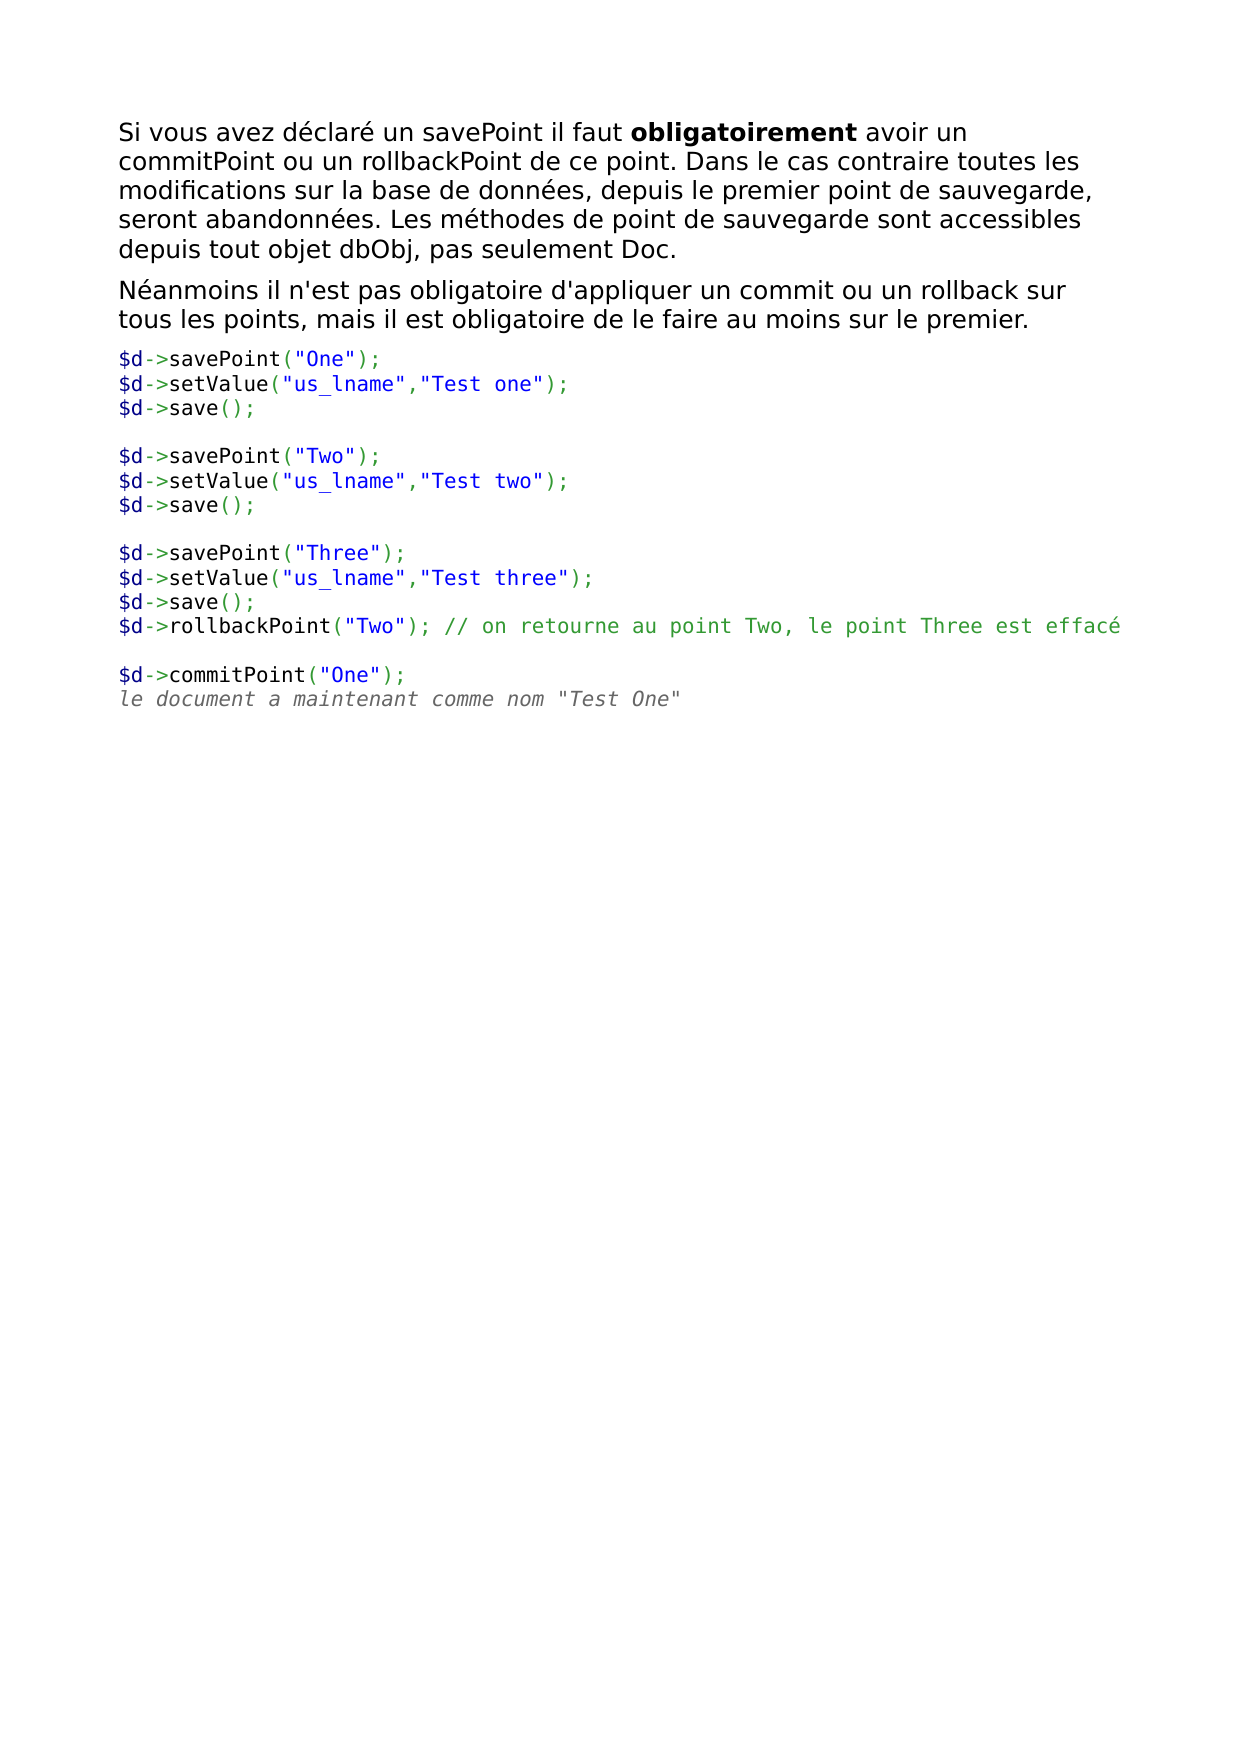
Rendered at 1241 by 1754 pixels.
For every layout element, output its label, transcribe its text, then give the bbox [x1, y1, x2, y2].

text $d->setValue("us_lname","Test three"); [118, 566, 1122, 590]
text $d->save(); [118, 396, 1122, 420]
text $d->save(); [118, 590, 1122, 614]
text $d->savePoint("One"); [118, 347, 1122, 372]
text Si vous avez déclaré un savePoint il faut obligatoirement avoir un commitPoint ou un rollbackPoint de ce point. Dans le cas contraire toutes les modifications sur la base de données, depuis le premier point de sauvegarde, seront abandonnées. Les méthodes de point de sauvegarde sont accessibles depuis tout objet dbObj, pas seulement Doc. [118, 118, 1122, 264]
text Néanmoins il n'est pas obligatoire d'appliquer un commit ou un rollback sur tous les points, mais il est obligatoire de le faire au moins sur le premier. [118, 276, 1122, 335]
text $d->savePoint("Two"); [118, 444, 1122, 469]
text le document a maintenant comme nom "Test One" [118, 687, 1122, 711]
text $d->setValue("us_lname","Test one"); [118, 372, 1122, 396]
text $d->setValue("us_lname","Test two"); [118, 469, 1122, 493]
text $d->savePoint("Three"); [118, 541, 1122, 566]
text $d->save(); [118, 493, 1122, 517]
text $d->rollbackPoint("Two"); // on retourne au point Two, le point Three est effacé [118, 614, 1122, 638]
text $d->commitPoint("One"); [118, 663, 1122, 687]
